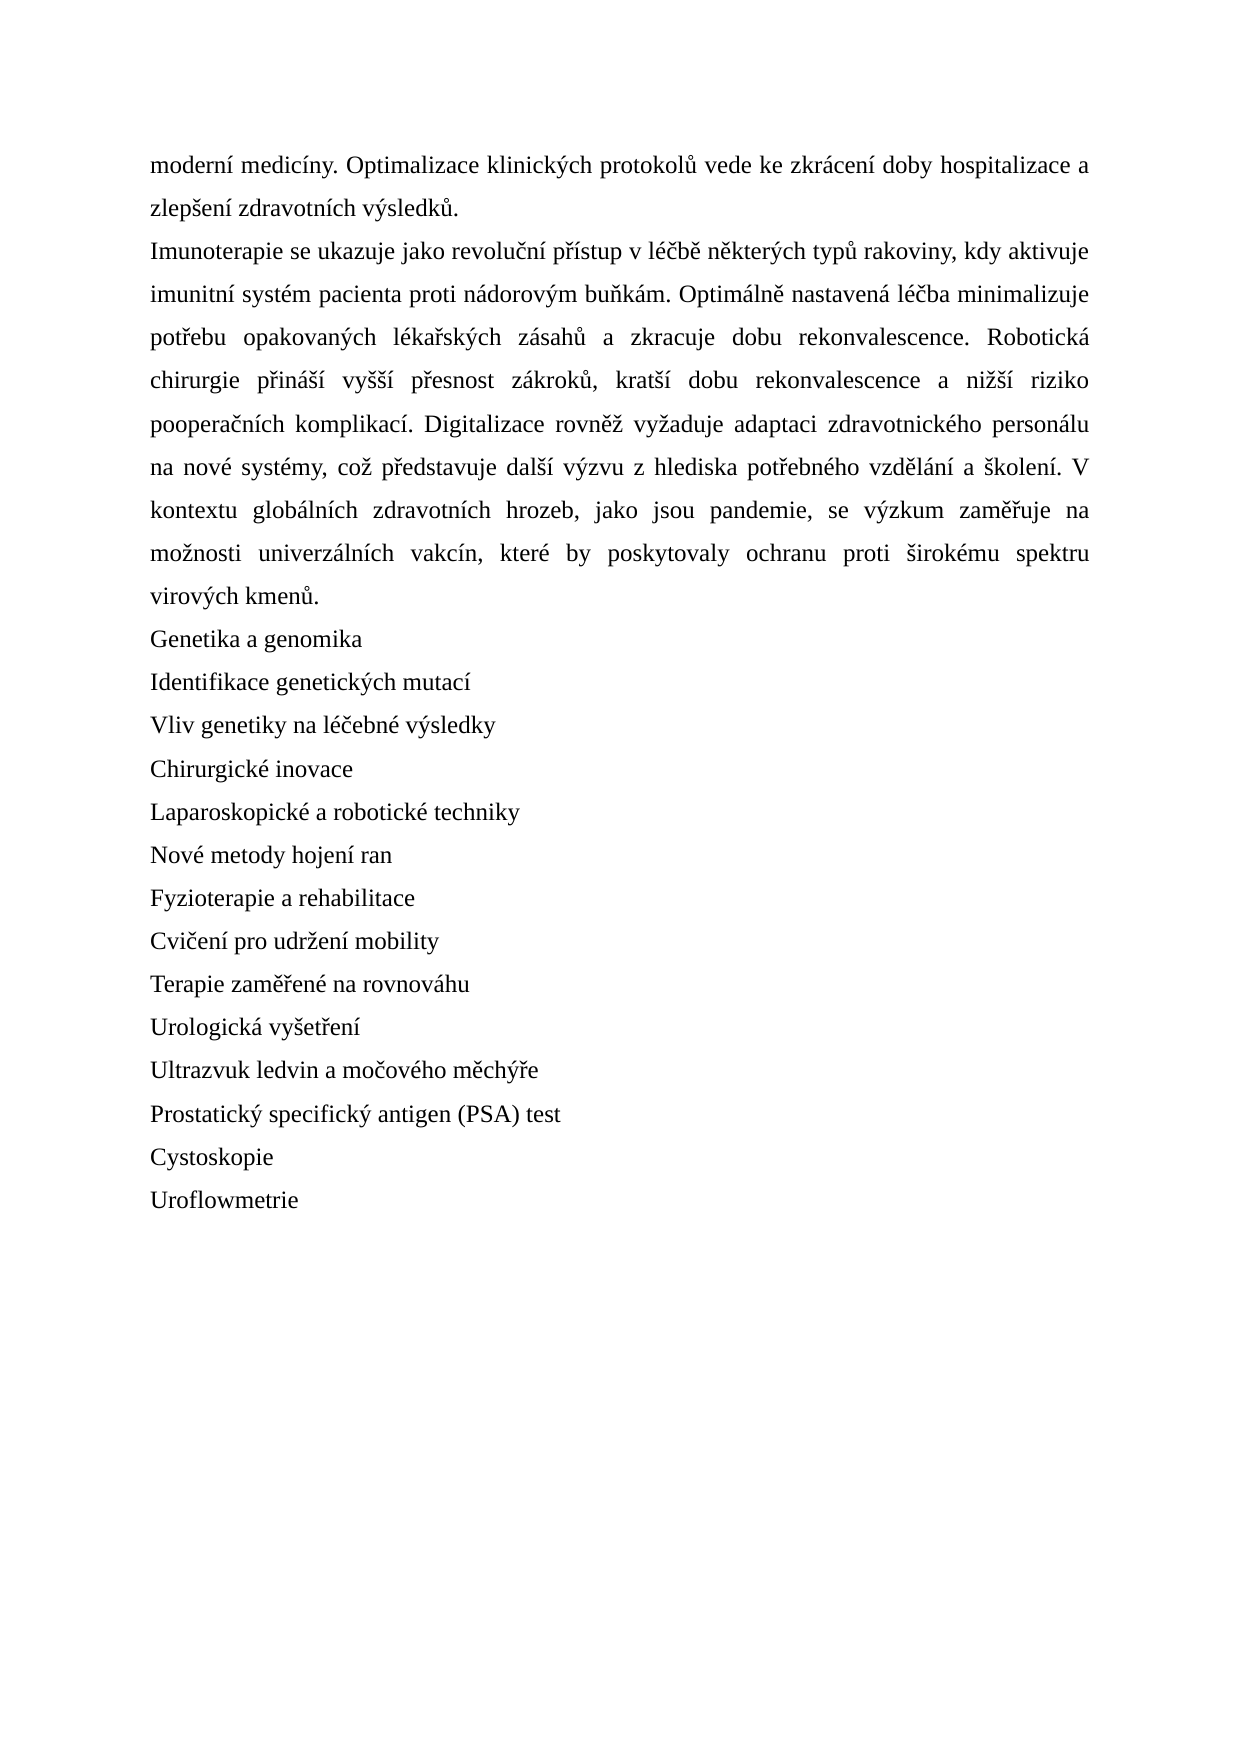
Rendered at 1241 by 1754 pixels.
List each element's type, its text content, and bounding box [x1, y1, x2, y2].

text moderní medicíny. Optimalizace klinických protokolů vede ke zkrácení doby hospitalizace a zlepšení zdravotních výsledků. [150, 150, 1090, 222]
text Fyzioterapie a rehabilitace [150, 883, 1090, 912]
text Prostatický specifický antigen (PSA) test [150, 1099, 1090, 1127]
text Vliv genetiky na léčebné výsledky [150, 711, 1090, 739]
text Cystoskopie [150, 1142, 1090, 1171]
text Chirurgické inovace [150, 754, 1090, 782]
text Identifikace genetických mutací [150, 667, 1090, 696]
text Uroflowmetrie [150, 1185, 1090, 1214]
text Cvičení pro udržení mobility [150, 926, 1090, 955]
text Nové metody hojení ran [150, 840, 1090, 869]
text Imunoterapie se ukazuje jako revoluční přístup v léčbě některých typů rakoviny, kdy aktivuje imunitní systém pacienta proti nádorovým buňkám. Optimálně nastavená léčba minimalizuje potřebu opakovaných lékařských zásahů a zkracuje dobu rekonvalescence. Robotická chirurgie přináší vyšší přesnost zákroků, kratší dobu rekonvalescence a nižší riziko pooperačních komplikací. Digitalizace rovněž vyžaduje adaptaci zdravotnického personálu na nové systémy, což představuje další výzvu z hlediska potřebného vzdělání a školení. V kontextu globálních zdravotních hrozeb, jako jsou pandemie, se výzkum zaměřuje na možnosti univerzálních vakcín, které by poskytovaly ochranu proti širokému spektru virových kmenů. [150, 236, 1090, 610]
text Urologická vyšetření [150, 1012, 1090, 1041]
text Ultrazvuk ledvin a močového měchýře [150, 1056, 1090, 1084]
text Terapie zaměřené na rovnováhu [150, 969, 1090, 998]
text Genetika a genomika [150, 624, 1090, 653]
text Laparoskopické a robotické techniky [150, 797, 1090, 826]
